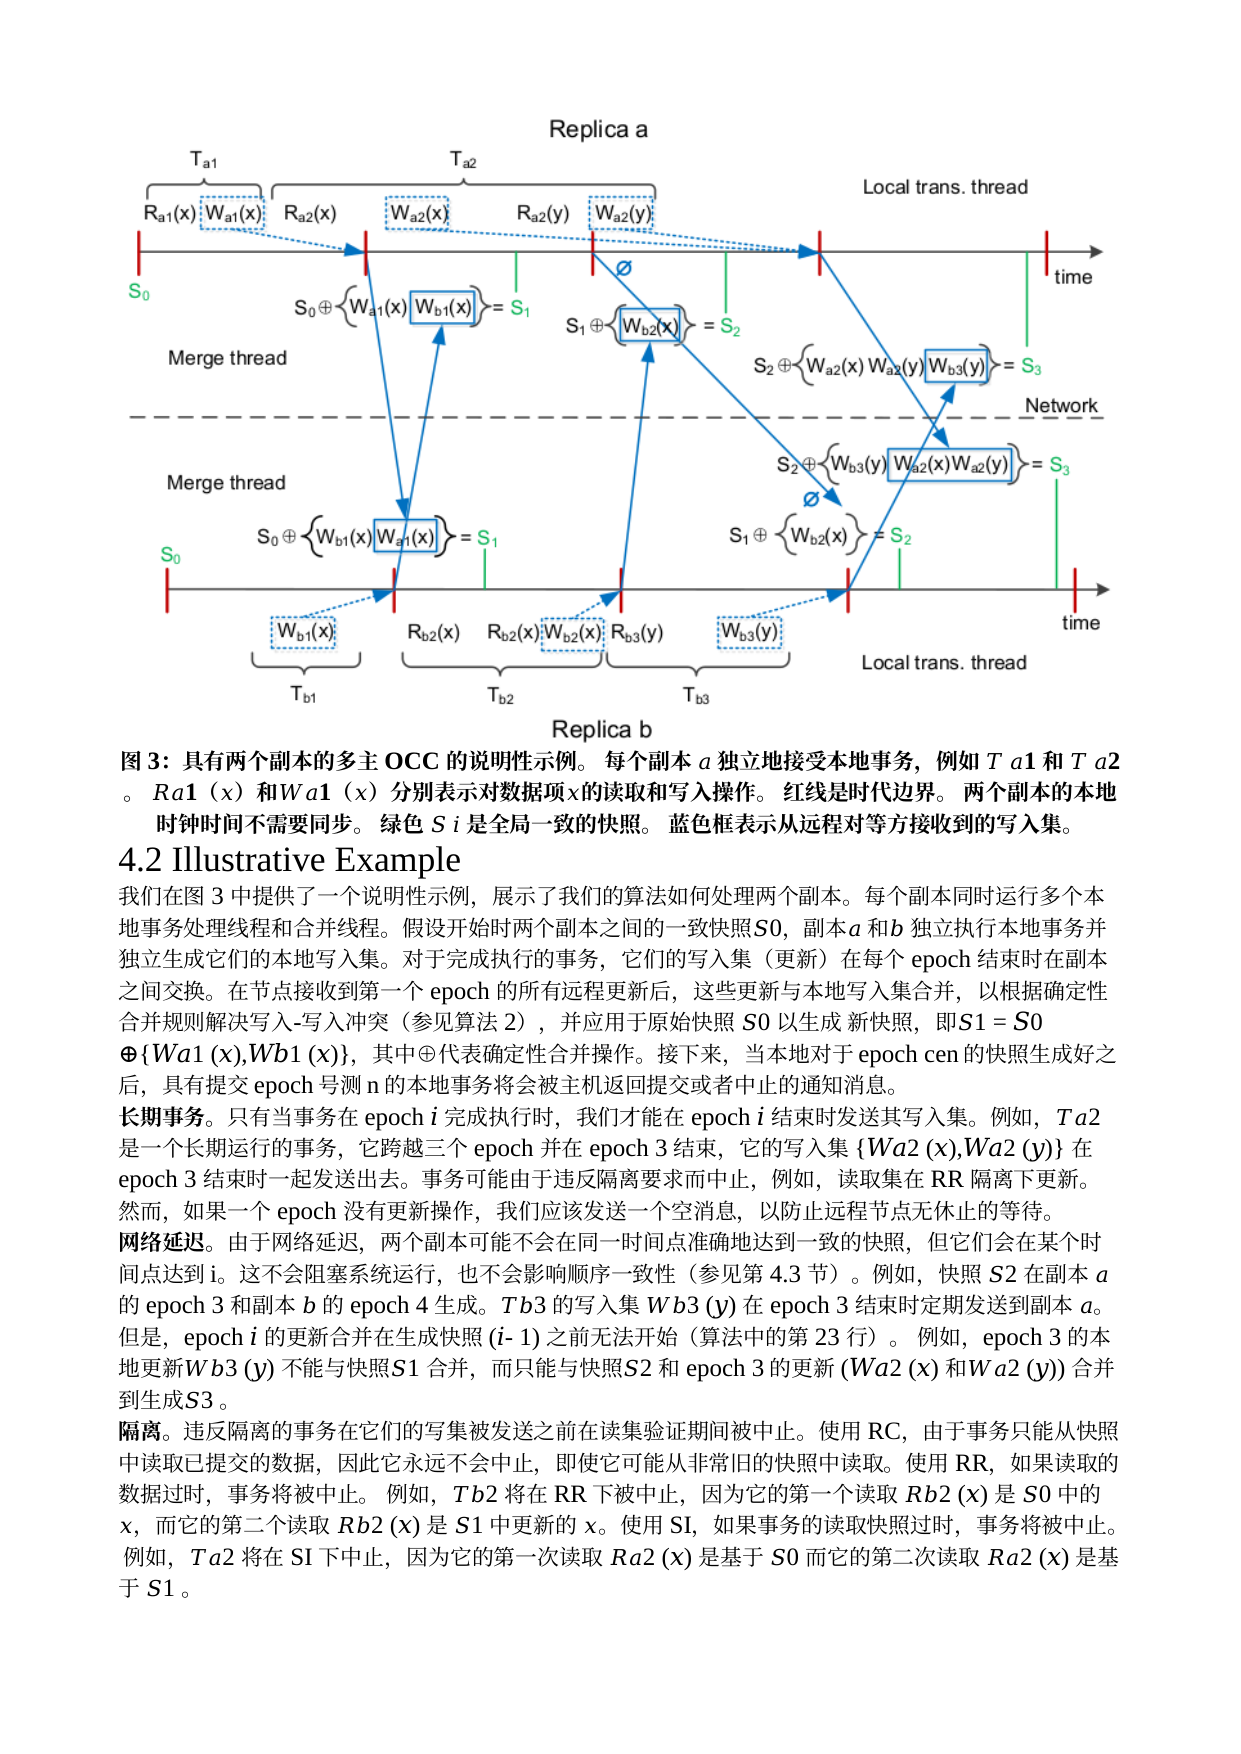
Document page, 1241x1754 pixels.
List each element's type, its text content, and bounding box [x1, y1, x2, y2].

text 4.2 Illustrative Example [118, 838, 1122, 879]
text 网络延迟。由于网络延迟，两个副本可能不会在同一时间点准确地达到一致的快照，但它们会在某个时间点达到i。这不会阻塞系统运行，也不会影响顺序一致性（参见第 4.3 节）。例如，快照 𝑆2 在副本 𝑎 的 epoch 3 和副本 𝑏 的 epoch 4 生成。𝑇𝑏3 的写入集 𝑊𝑏3 (𝑦) 在 epoch 3 结束时定期发送到副本 𝑎。但是，epoch 𝑖 的更新合并在生成快照 (𝑖- 1) 之前无法开始（算法中的第 23 行）。 例如，epoch 3 的本地更新𝑊𝑏3 (𝑦) 不能与快照𝑆1 合并，而只能与快照𝑆2 和 epoch 3的更新 (𝑊𝑎2 (𝑥) 和𝑊𝑎2 (𝑦)) 合并到生成𝑆3 。 [118, 1226, 1122, 1414]
text 长期事务。只有当事务在 epoch 𝑖 完成执行时，我们才能在 epoch 𝑖 结束时发送其写入集。例如，𝑇𝑎2 是一个长期运行的事务，它跨越三个 epoch 并在 epoch 3 结束，它的写入集 {𝑊𝑎2 (𝑥),𝑊𝑎2 (𝑦)} 在 epoch 3 结束时一起发送出去。事务可能由于违反隔离要求而中止，例如，读取集在 RR 隔离下更新。然而，如果一个 epoch 没有更新操作，我们应该发送一个空消息，以防止远程节点无休止的等待。 [118, 1100, 1122, 1226]
picture [118, 118, 1123, 744]
text 我们在图 3 中提供了一个说明性示例，展示了我们的算法如何处理两个副本。每个副本同时运行多个本地事务处理线程和合并线程。假设开始时两个副本之间的一致快照𝑆0，副本𝑎 和𝑏 独立执行本地事务并独立生成它们的本地写入集。对于完成执行的事务，它们的写入集（更新）在每个 epoch 结束时在副本之间交换。在节点接收到第一个 epoch 的所有远程更新后，这些更新与本地写入集合并，以根据确定性合并规则解决写入-写入冲突（参见算法 2），并应用于原始快照 𝑆0 以生成 新快照，即𝑆1 = 𝑆0 ⊕{𝑊𝑎1 (𝑥),𝑊𝑏1 (𝑥)}，其中⊕代表确定性合并操作。接下来，当本地对于epoch cen的快照生成好之后，具有提交epoch号测n的本地事务将会被主机返回提交或者中止的通知消息。 [118, 879, 1122, 1100]
text 隔离。违反隔离的事务在它们的写集被发送之前在读集验证期间被中止。使用 RC，由于事务只能从快照中读取已提交的数据，因此它永远不会中止，即使它可能从非常旧的快照中读取。使用 RR，如果读取的数据过时，事务将被中止。 例如，𝑇𝑏2 将在 RR下被中止，因为它的第一个读取 𝑅𝑏2 (𝑥) 是 𝑆0 中的 𝑥，而它的第二个读取 𝑅𝑏2 (𝑥) 是 𝑆1 中更新的 𝑥。使用 SI，如果事务的读取快照过时，事务将被中止。 例如，𝑇𝑎2 将在 SI 下中止，因为它的第一次读取 𝑅𝑎2 (𝑥) 是基于 𝑆0 而它的第二次读取 𝑅𝑎2 (𝑥) 是基于 𝑆1 。 [118, 1414, 1122, 1603]
text 图 3：具有两个副本的多主 OCC 的说明性示例。 每个副本 𝑎 独立地接受本地事务，例如 𝑇 𝑎1 和 𝑇 𝑎2 。 𝑅𝑎1（𝑥）和𝑊𝑎1（𝑥）分别表示对数据项𝑥的读取和写入操作。 红线是时代边界。 两个副本的本地时钟时间不需要同步。 绿色 𝑆 𝑖 是全局一致的快照。 蓝色框表示从远程对等方接收到的写入集。 [118, 744, 1122, 838]
